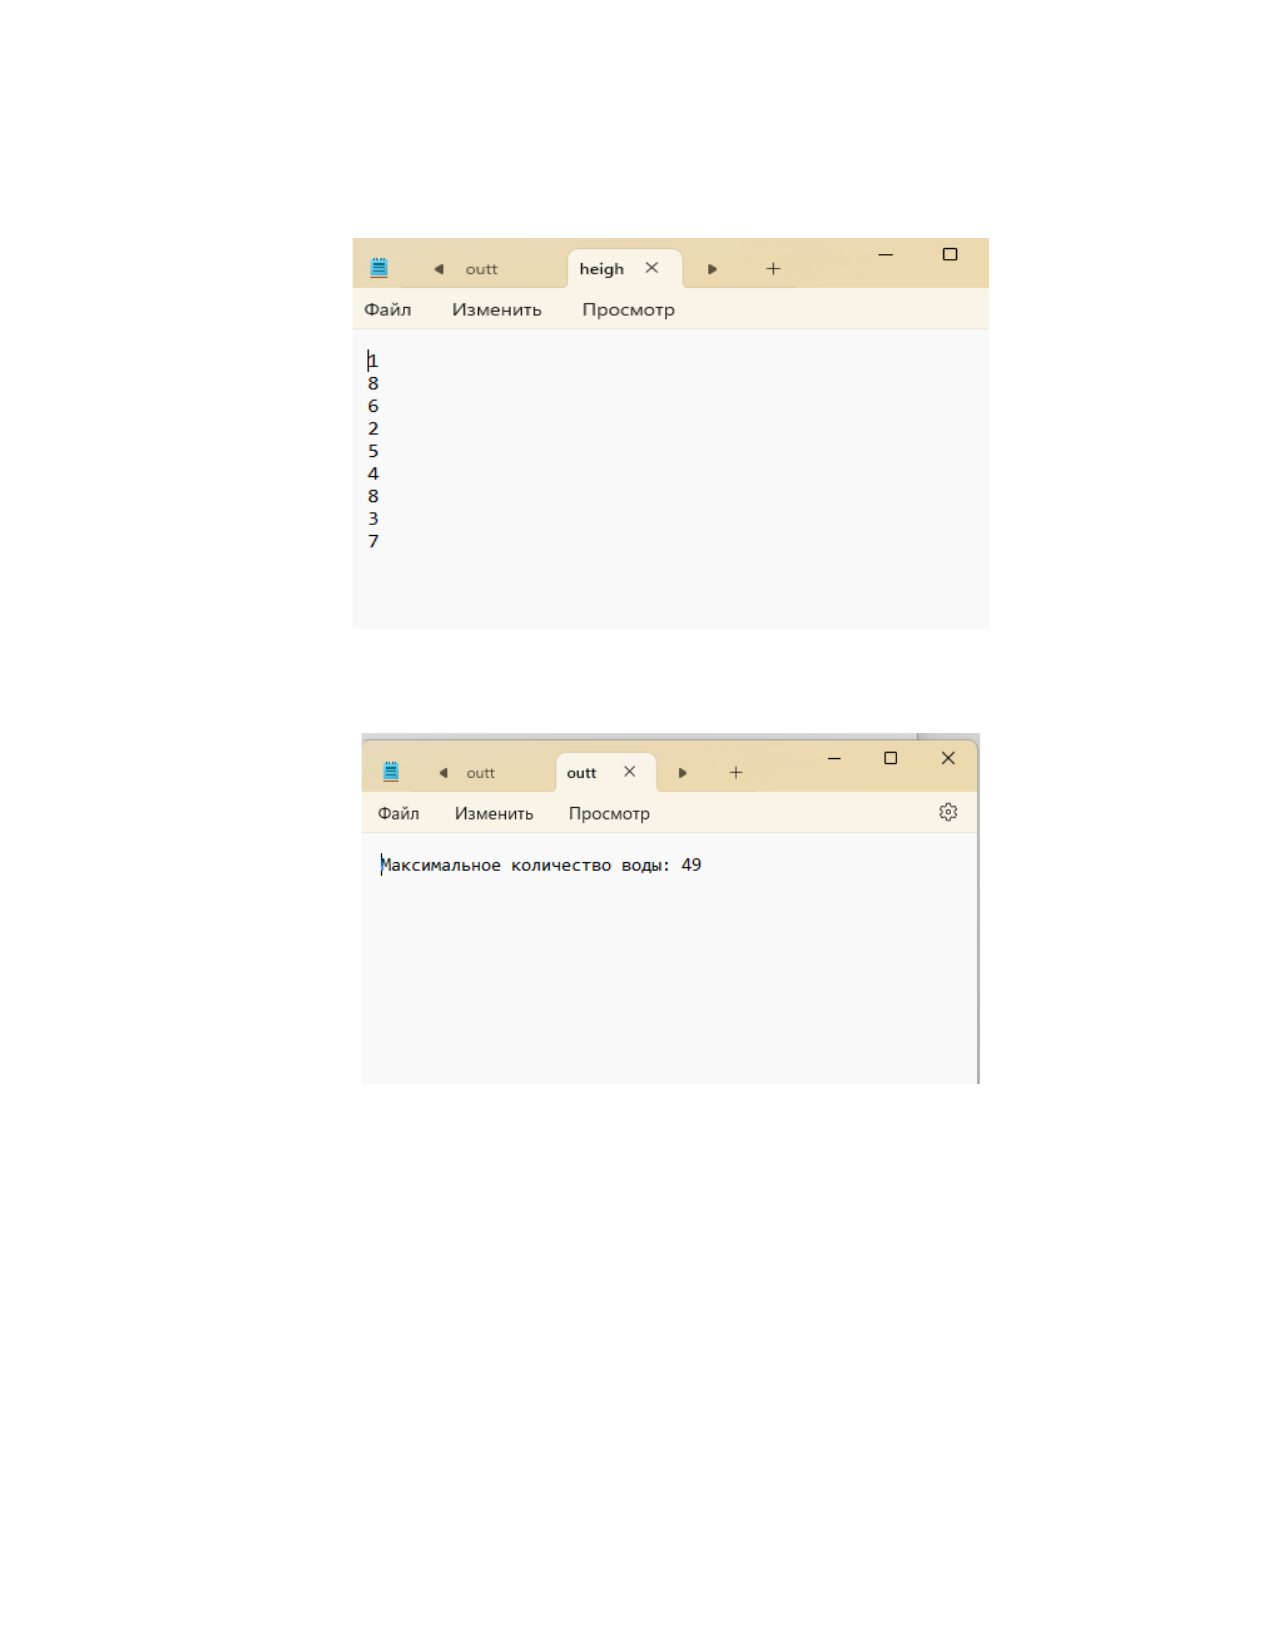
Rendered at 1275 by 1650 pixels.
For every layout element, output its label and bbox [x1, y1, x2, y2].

picture [352, 238, 989, 629]
picture [361, 733, 981, 1084]
